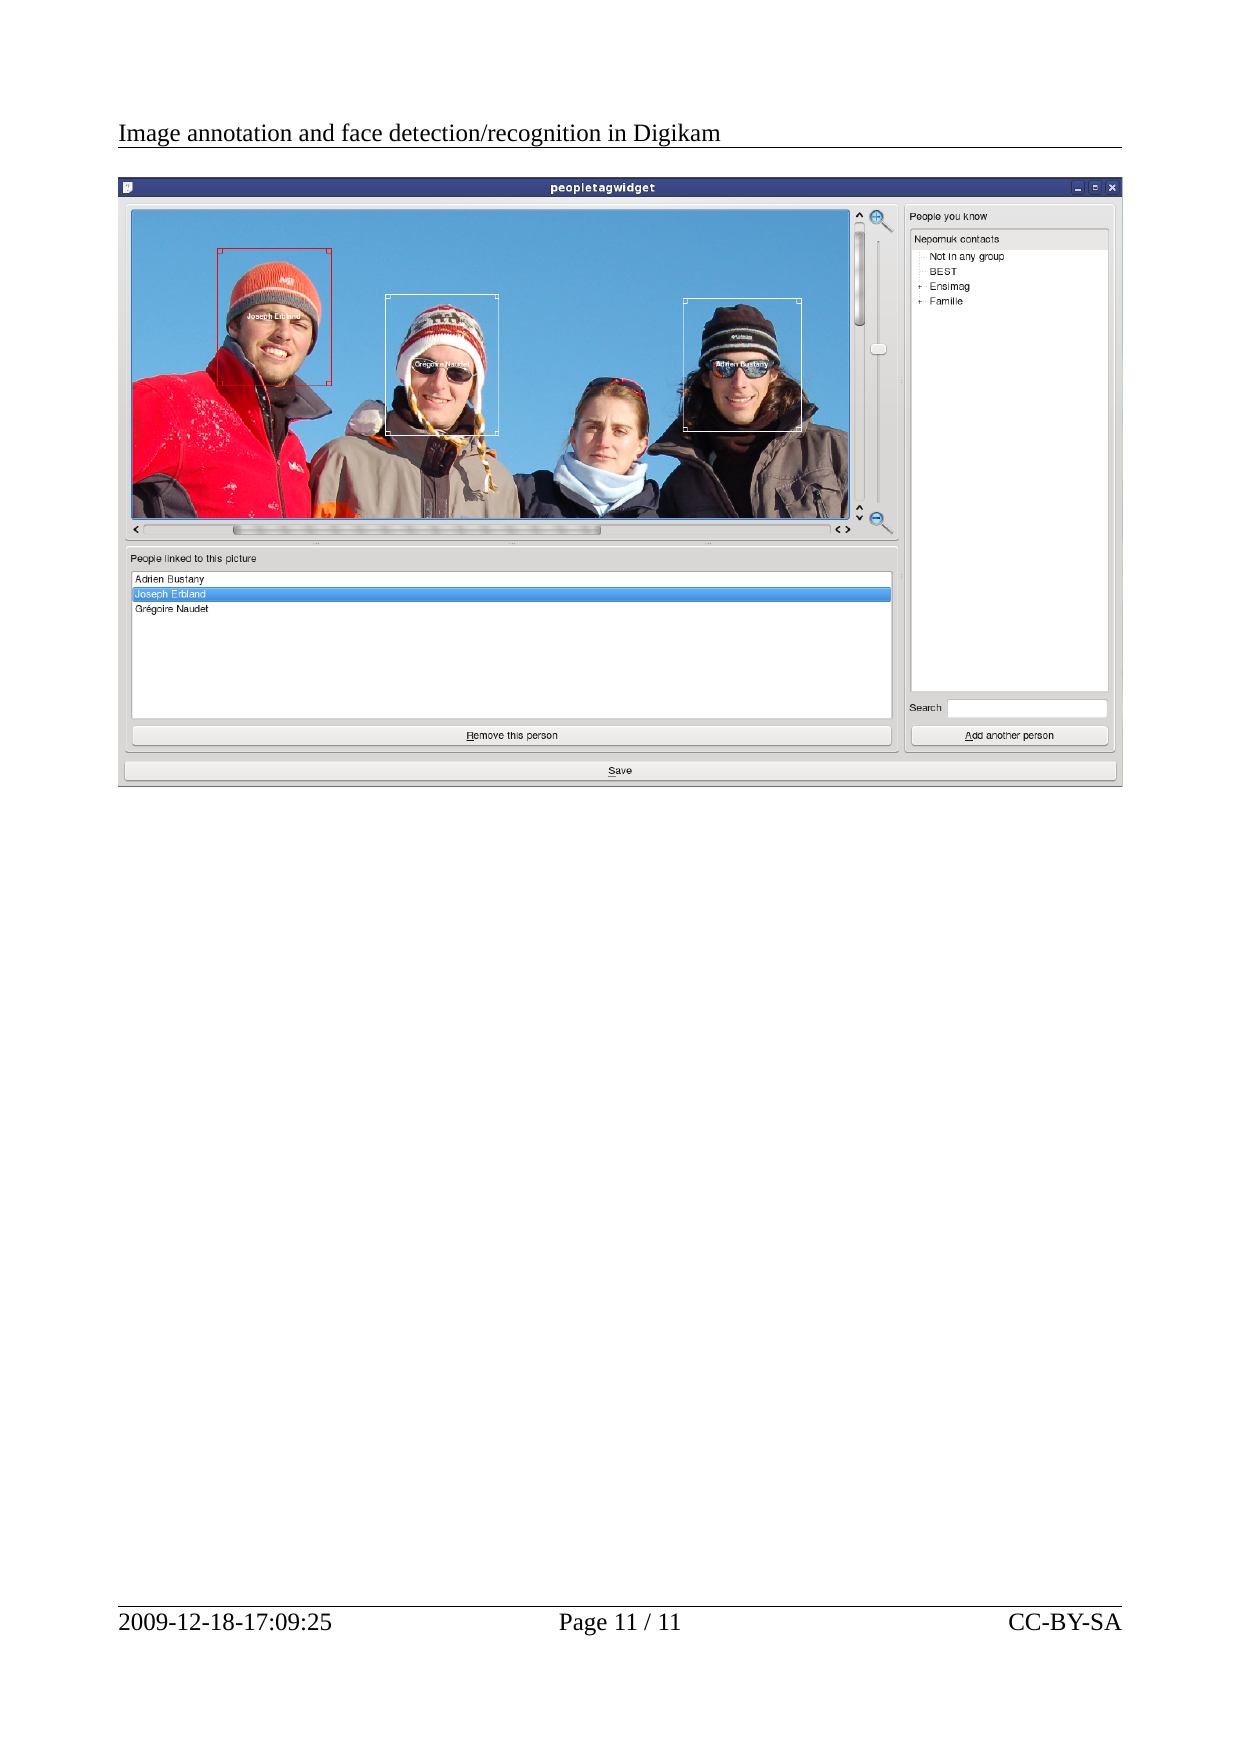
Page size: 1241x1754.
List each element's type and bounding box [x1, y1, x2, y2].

picture [118, 177, 1123, 787]
